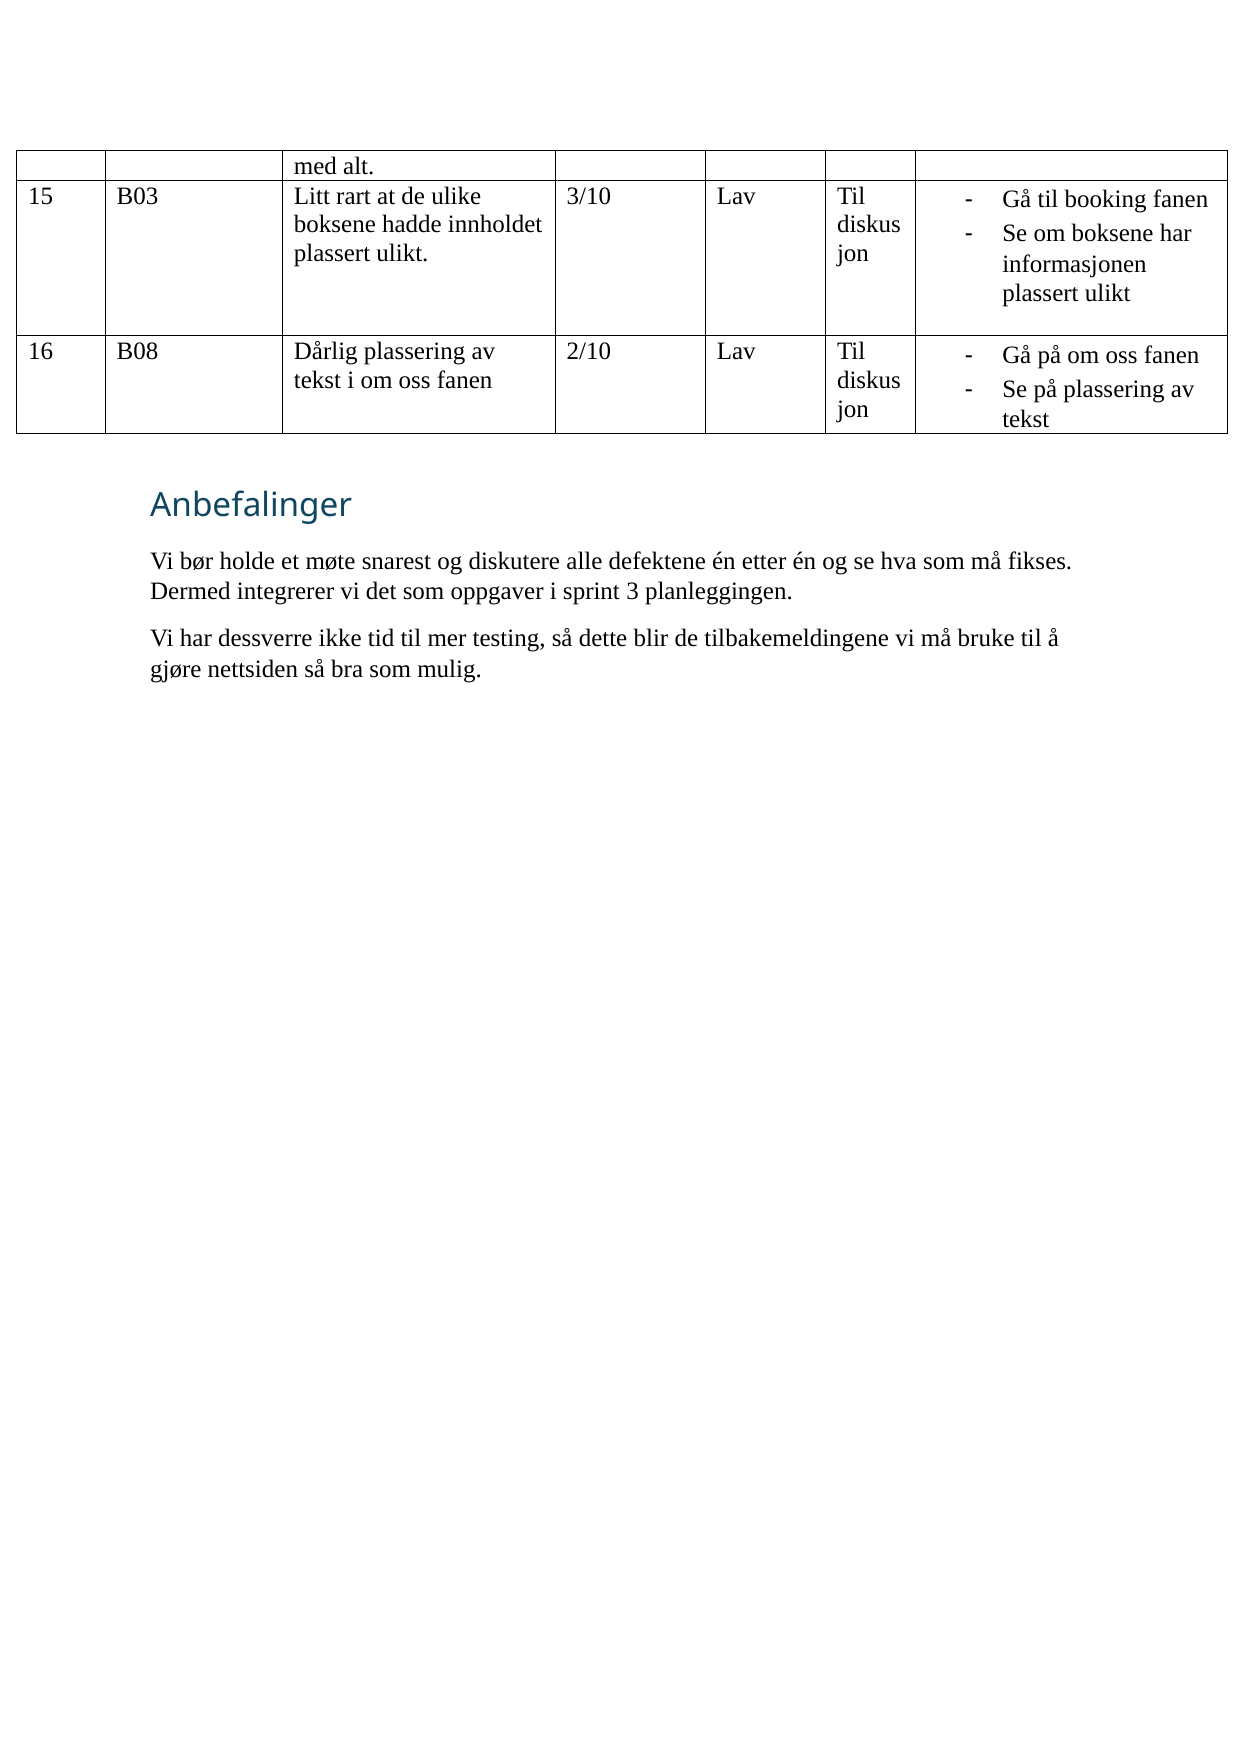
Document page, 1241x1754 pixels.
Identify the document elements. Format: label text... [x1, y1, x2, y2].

table_cell [706, 151, 825, 180]
table_cell Gå til booking fanen Se om boksene har informasjonen plassert ulikt [916, 181, 1227, 335]
table_cell Gå på om oss fanen Se på plassering av tekst [916, 336, 1227, 433]
table_cell [106, 151, 282, 180]
table_cell 2/10 [556, 336, 705, 433]
table_cell Til diskusjon [826, 336, 915, 433]
table_cell Dårlig plassering av tekst i om oss fanen [283, 336, 555, 433]
table_cell med alt. [283, 151, 555, 180]
table_cell Til diskusjon [826, 181, 915, 335]
table_cell 15 [17, 181, 105, 335]
table_cell Lav [706, 336, 825, 433]
text Vi har dessverre ikke tid til mer testing, så dette blir de tilbakemeldingene vi må bruke til å gjøre nettsiden så bra som mulig. [150, 623, 1090, 683]
table_cell Lav [706, 181, 825, 335]
table_cell 3/10 [556, 181, 705, 335]
table_cell B08 [106, 336, 282, 433]
table_cell B03 [106, 181, 282, 335]
text Vi bør holde et møte snarest og diskutere alle defektene én etter én og se hva som må fikses. Dermed integrerer vi det som oppgaver i sprint 3 planleggingen. [150, 546, 1090, 605]
table_cell [916, 151, 1227, 180]
table_cell [826, 151, 915, 180]
table_cell Litt rart at de ulike boksene hadde innholdet plassert ulikt. [283, 181, 555, 335]
table_cell 16 [17, 336, 105, 433]
text Anbefalinger [150, 481, 1090, 527]
table_cell [556, 151, 705, 180]
table_cell [17, 151, 105, 180]
